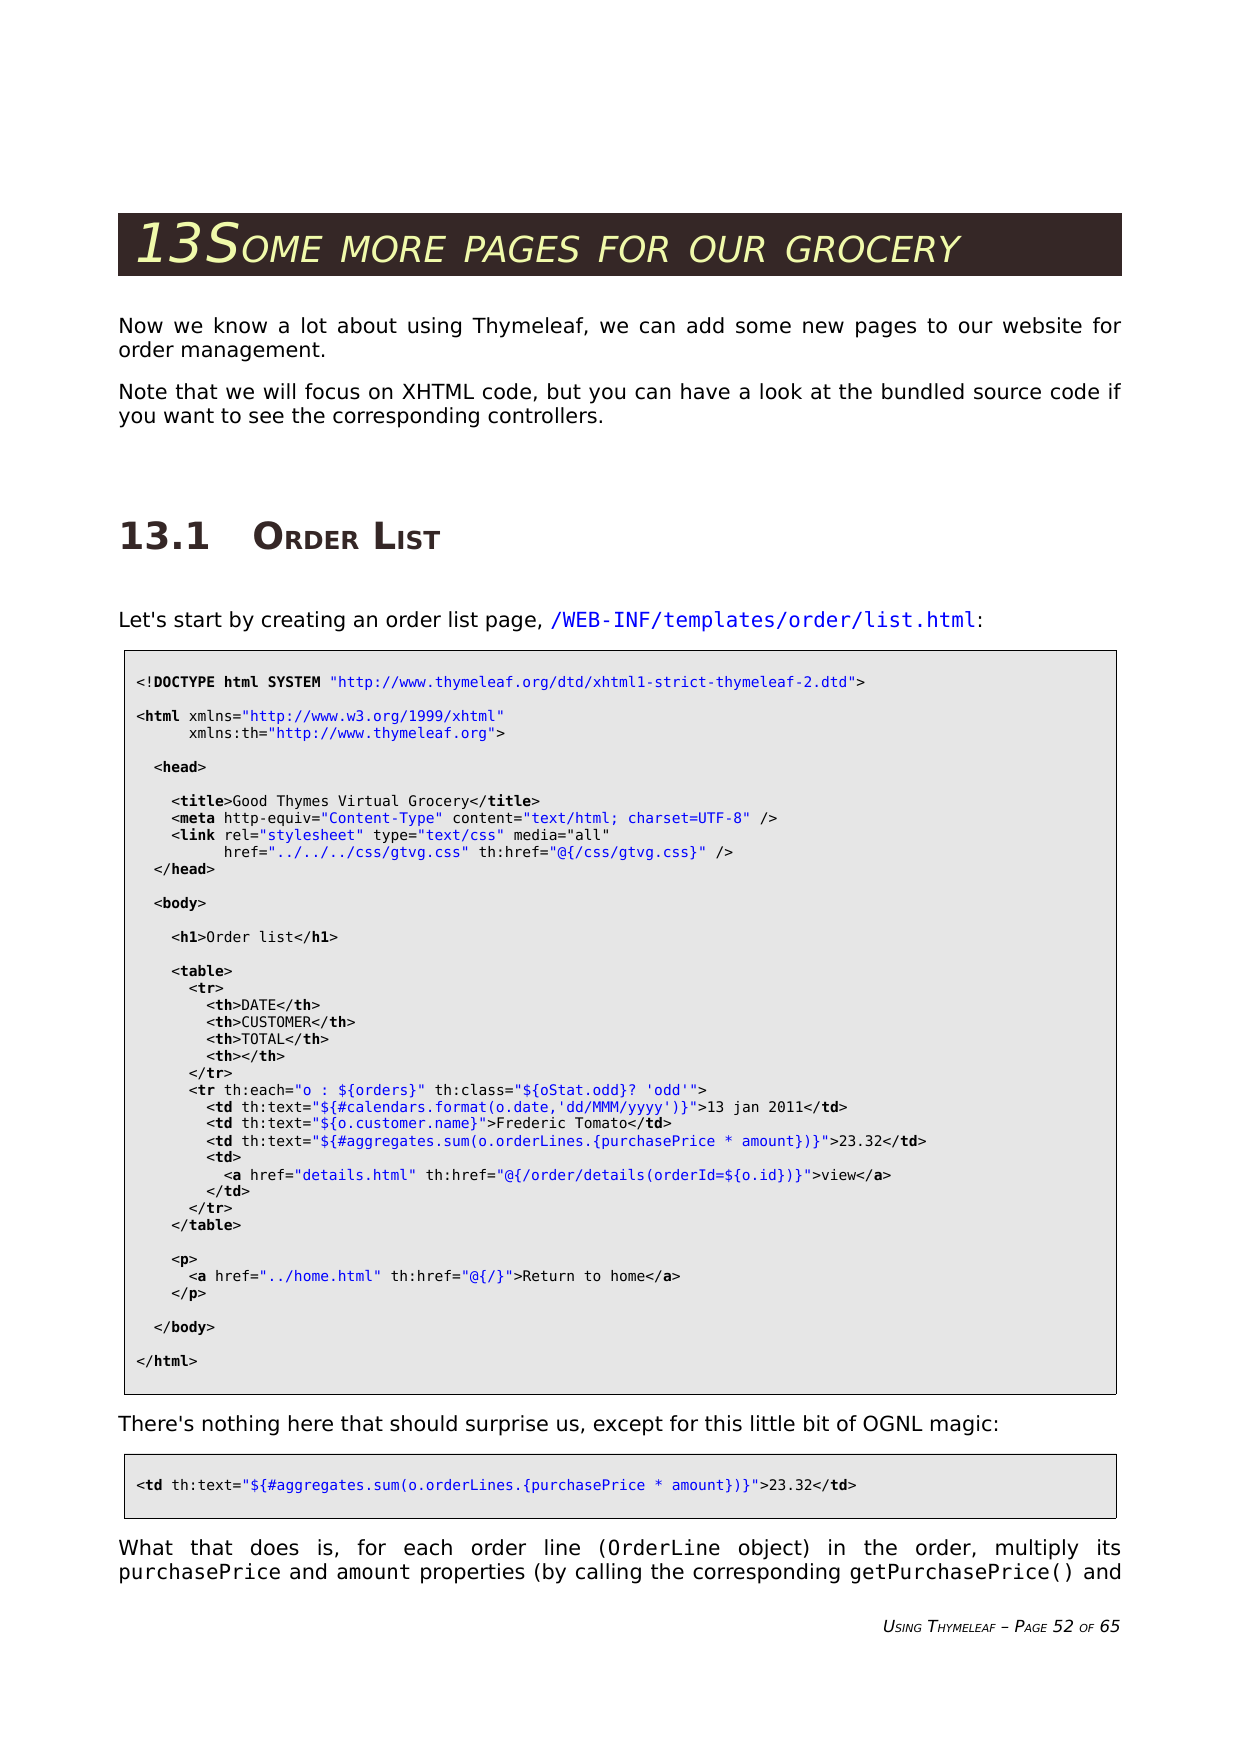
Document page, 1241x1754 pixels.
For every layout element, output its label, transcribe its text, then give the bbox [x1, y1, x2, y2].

text What that does is, for each order line (OrderLine object) in the order, multiply its purchasePrice and amount properties (by calling the corresponding getPurchasePrice() and [118, 1536, 1122, 1584]
subtitle Order List [118, 514, 1122, 558]
text There's nothing here that should surprise us, except for this little bit of OGNL magic: [118, 1412, 1122, 1436]
text <td th:text="${#aggregates.sum(o.orderLines.{purchasePrice * amount})}">23.32</td> [125, 1455, 1116, 1518]
text Now we know a lot about using Thymeleaf, we can add some new pages to our website for order management. [118, 314, 1122, 362]
text Let's start by creating an order list page, /WEB-INF/templates/order/list.html: [118, 608, 1122, 632]
text <!DOCTYPE html SYSTEM "http://www.thymeleaf.org/dtd/xhtml1-strict-thymeleaf-2.dtd"> <html xmlns="http://www.w3.org/1999/xhtml" xmlns:th="http://www.thymeleaf.org"> <head> <title>Good Thymes Virtual Grocery</title> <meta http-equiv="Content-Type" content="text/html; charset=UTF-8" /> <link rel="stylesheet" type="text/css" media="all" href="../../../css/gtvg.css" th:href="@{/css/gtvg.css}" /> </head> <body> <h1>Order list</h1> <table> <tr> <th>DATE</th> <th>CUSTOMER</th> <th>TOTAL</th> <th></th> </tr> <tr th:each="o : ${orders}" th:class="${oStat.odd}? 'odd'"> <td th:text="${#calendars.format(o.date,'dd/MMM/yyyy')}">13 jan 2011</td> <td th:text="${o.customer.name}">Frederic Tomato</td> <td th:text="${#aggregates.sum(o.orderLines.{purchasePrice * amount})}">23.32</td> <td> <a href="details.html" th:href="@{/order/details(orderId=${o.id})}">view</a> </td> </tr> </table> <p> <a href="../home.html" th:href="@{/}">Return to home</a> </p> </body> </html> [125, 651, 1116, 1394]
text Note that we will focus on XHTML code, but you can have a look at the bundled source code if you want to see the corresponding controllers. [118, 380, 1122, 429]
subtitle Some more pages for our grocery [118, 213, 1122, 276]
